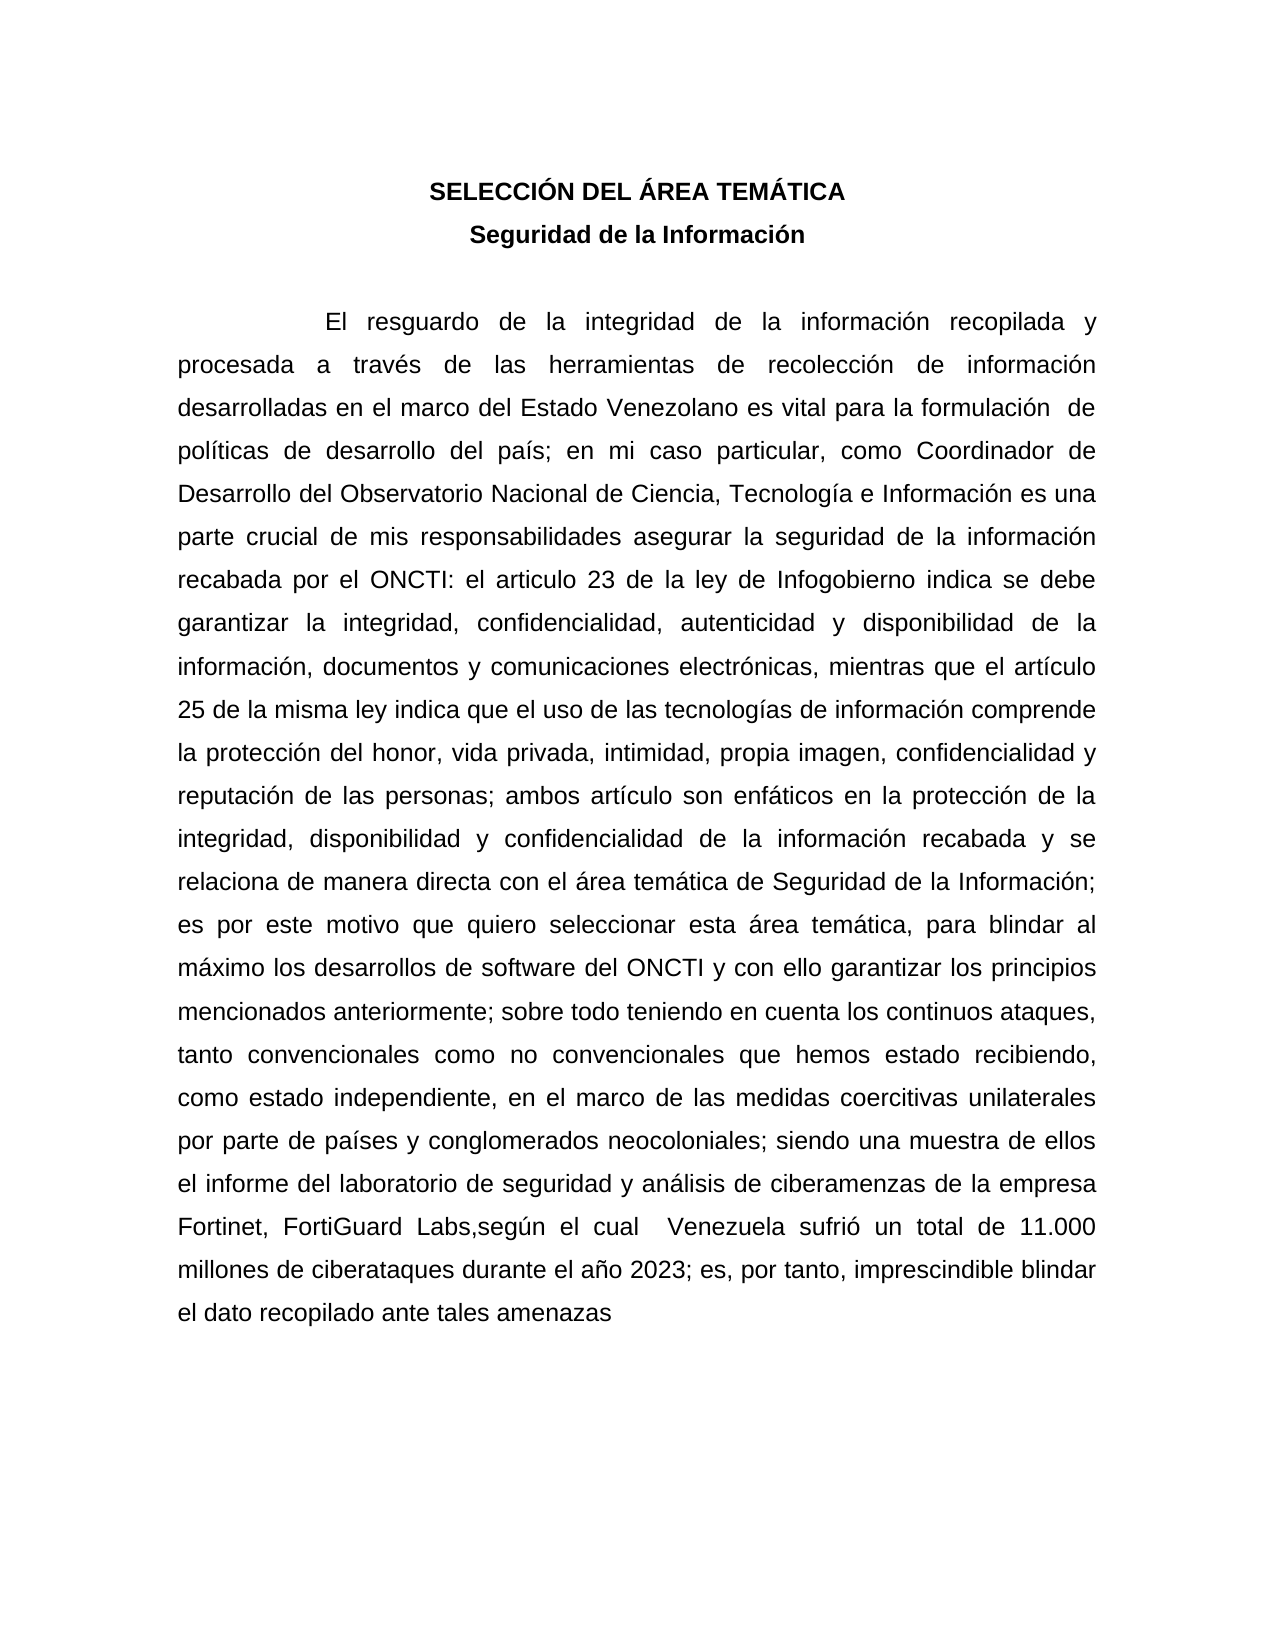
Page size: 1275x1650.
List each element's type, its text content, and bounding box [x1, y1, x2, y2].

text SELECCIÓN DEL ÁREA TEMÁTICA [177, 177, 1098, 206]
text Seguridad de la Información [177, 220, 1098, 249]
text El resguardo de la integridad de la información recopilada y procesada a través de las herramientas de recolección de información desarrolladas en el marco del Estado Venezolano es vital para la formulación de políticas de desarrollo del país; en mi caso particular, como Coordinador de Desarrollo del Observatorio Nacional de Ciencia, Tecnología e Información es una parte crucial de mis responsabilidades asegurar la seguridad de la información recabada por el ONCTI: el articulo 23 de la ley de Infogobierno indica se debe garantizar la integridad, confidencialidad, autenticidad y disponibilidad de la información, documentos y comunicaciones electrónicas, mientras que el artículo 25 de la misma ley indica que el uso de las tecnologías de información comprende la protección del honor, vida privada, intimidad, propia imagen, confidencialidad y reputación de las personas; ambos artículo son enfáticos en la protección de la integridad, disponibilidad y confidencialidad de la información recabada y se relaciona de manera directa con el área temática de Seguridad de la Información; es por este motivo que quiero seleccionar esta área temática, para blindar al máximo los desarrollos de software del ONCTI y con ello garantizar los principios mencionados anteriormente; sobre todo teniendo en cuenta los continuos ataques, tanto convencionales como no convencionales que hemos estado recibiendo, como estado independiente, en el marco de las medidas coercitivas unilaterales por parte de países y conglomerados neocoloniales; siendo una muestra de ellos el informe del laboratorio de seguridad y análisis de ciberamenzas de la empresa Fortinet, FortiGuard Labs,según el cual Venezuela sufrió un total de 11.000 millones de ciberataques durante el año 2023; es, por tanto, imprescindible blindar el dato recopilado ante tales amenazas [177, 307, 1098, 1327]
